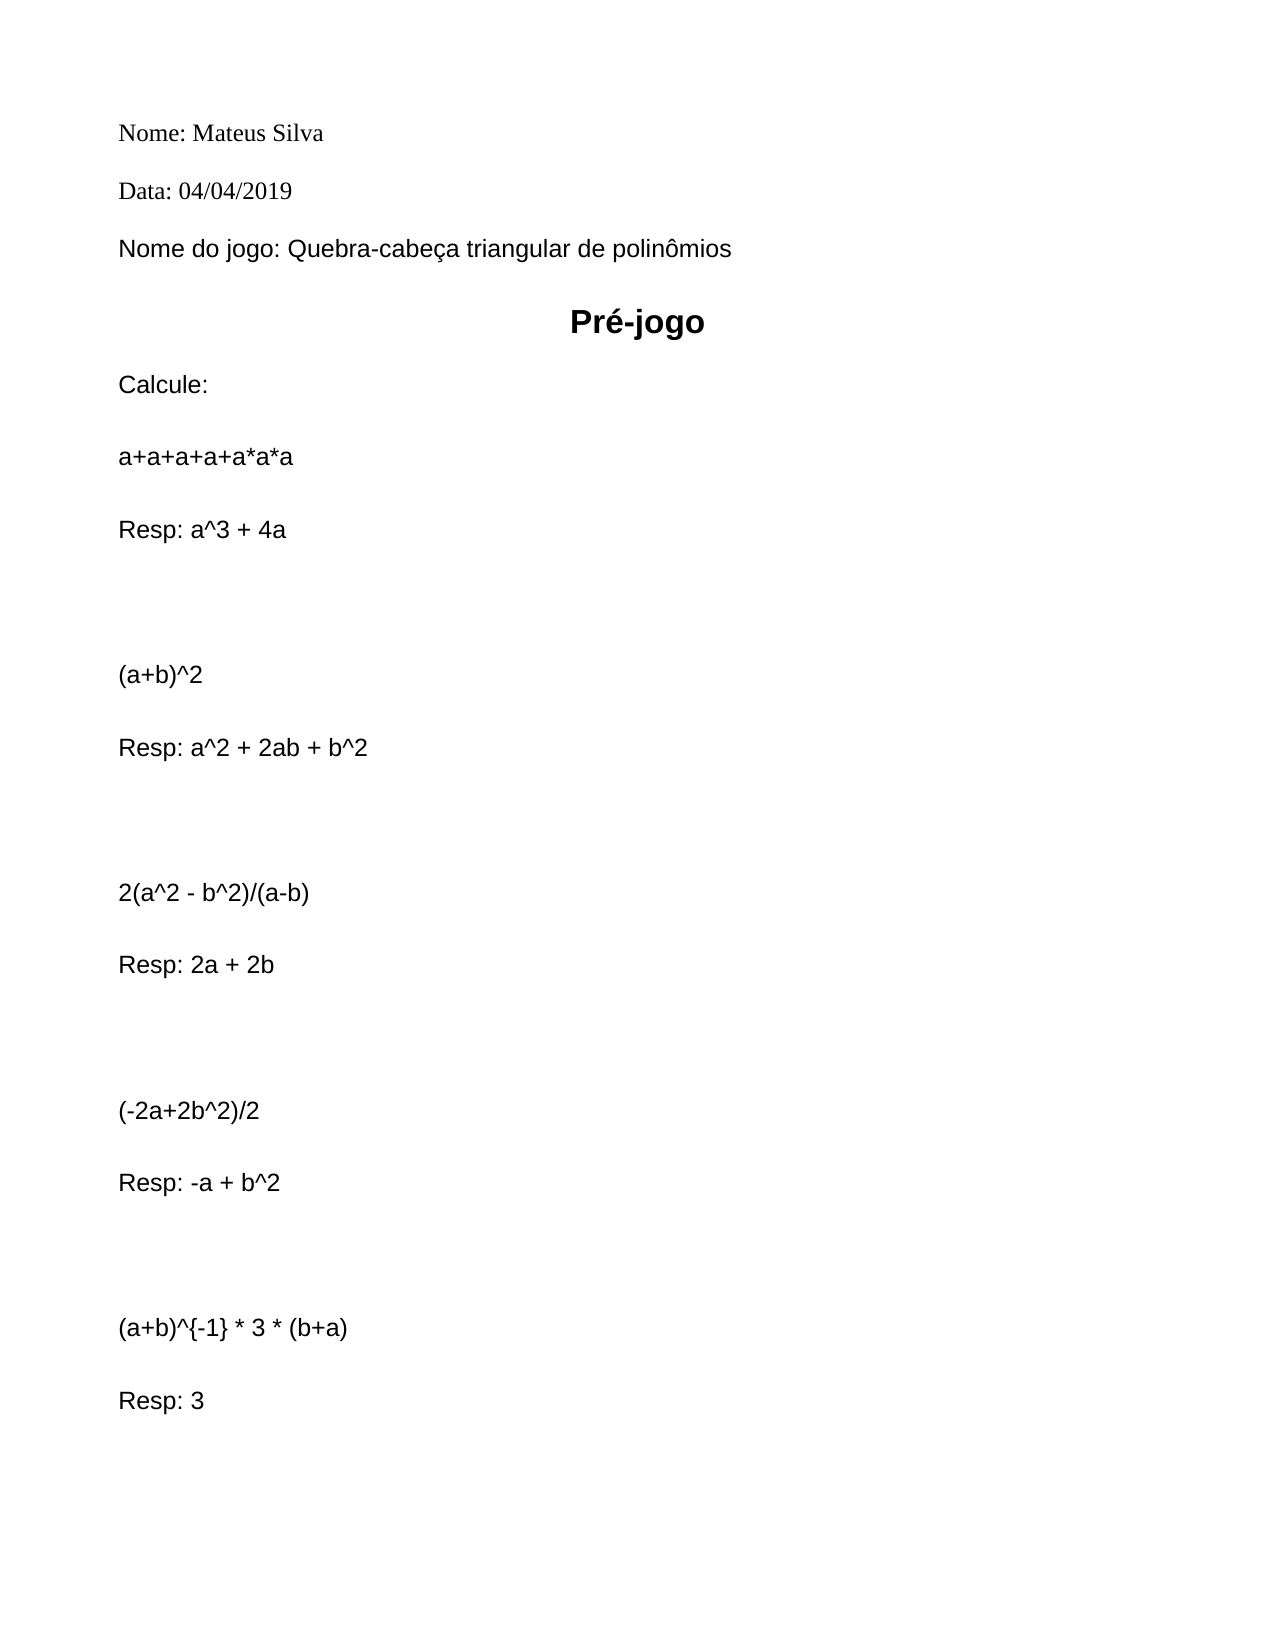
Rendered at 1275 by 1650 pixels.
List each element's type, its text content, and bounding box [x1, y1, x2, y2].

text Data: 04/04/2019 [118, 176, 1157, 204]
title Pré-jogo [118, 302, 1157, 340]
text Nome: Mateus Silva [118, 118, 1157, 147]
text (a+b)^{-1} * 3 * (b+a) [118, 1313, 1157, 1342]
text Nome do jogo: Quebra-cabeça triangular de polinômios [118, 233, 1157, 262]
text Calcule: [118, 369, 1157, 398]
text Resp: 2a + 2b [118, 950, 1157, 979]
text a+a+a+a+a*a*a [118, 442, 1157, 471]
text 2(a^2 - b^2)/(a-b) [118, 878, 1157, 907]
text Resp: -a + b^2 [118, 1168, 1157, 1197]
text (a+b)^2 [118, 660, 1157, 689]
text Resp: a^2 + 2ab + b^2 [118, 733, 1157, 761]
text (-2a+2b^2)/2 [118, 1096, 1157, 1124]
text Resp: 3 [118, 1386, 1157, 1415]
text Resp: a^3 + 4a [118, 515, 1157, 543]
